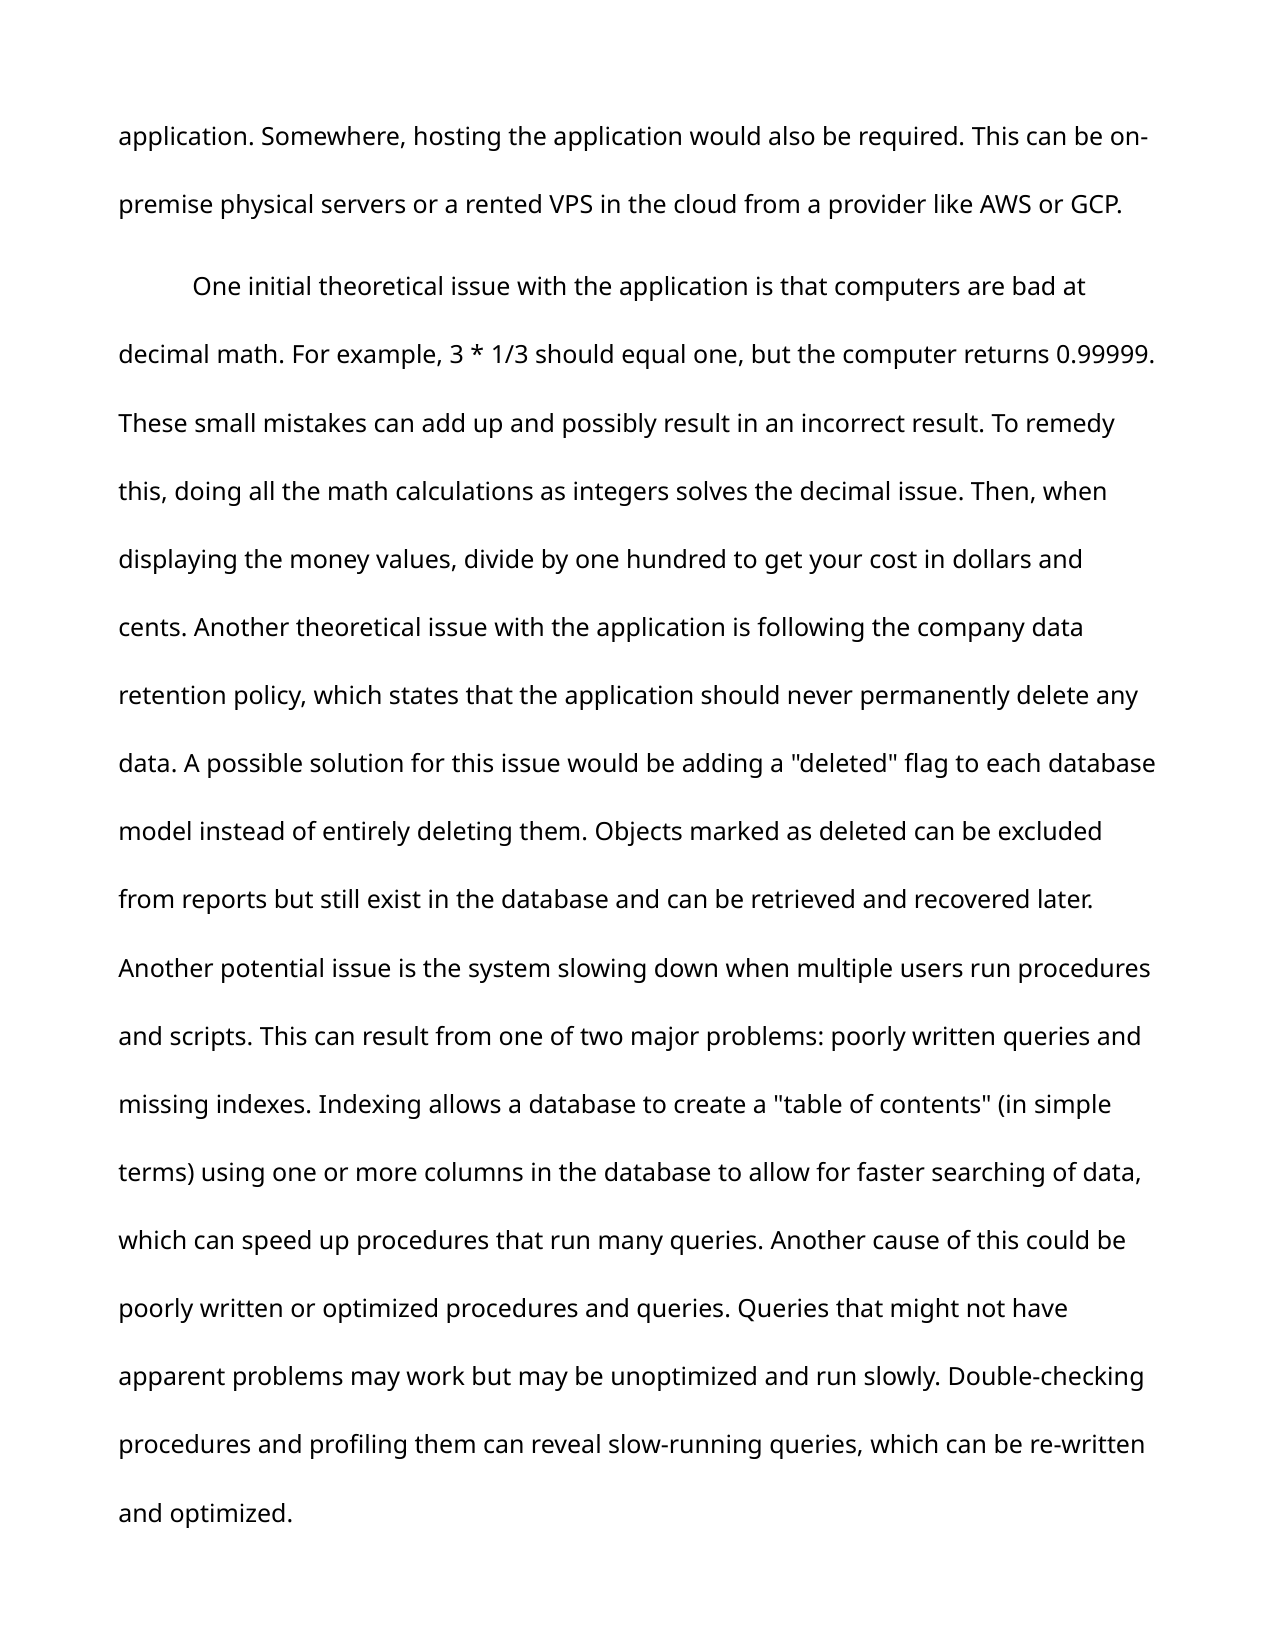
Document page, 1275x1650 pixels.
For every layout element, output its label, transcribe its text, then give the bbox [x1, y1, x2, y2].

text One initial theoretical issue with the application is that computers are bad at decimal math. For example, 3 * 1/3 should equal one, but the computer returns 0.99999. These small mistakes can add up and possibly result in an incorrect result. To remedy this, doing all the math calculations as integers solves the decimal issue. Then, when displaying the money values, divide by one hundred to get your cost in dollars and cents. Another theoretical issue with the application is following the company data retention policy, which states that the application should never permanently delete any data. A possible solution for this issue would be adding a "deleted" flag to each database model instead of entirely deleting them. Objects marked as deleted can be excluded from reports but still exist in the database and can be retrieved and recovered later. Another potential issue is the system slowing down when multiple users run procedures and scripts. This can result from one of two major problems: poorly written queries and missing indexes. Indexing allows a database to create a "table of contents" (in simple terms) using one or more columns in the database to allow for faster searching of data, which can speed up procedures that run many queries. Another cause of this could be poorly written or optimized procedures and queries. Queries that might not have apparent problems may work but may be unoptimized and run slowly. Double-checking procedures and profiling them can reveal slow-running queries, which can be re-written and optimized. [118, 269, 1157, 1529]
text application. Somewhere, hosting the application would also be required. This can be on-premise physical servers or a rented VPS in the cloud from a provider like AWS or GCP. [118, 118, 1157, 220]
